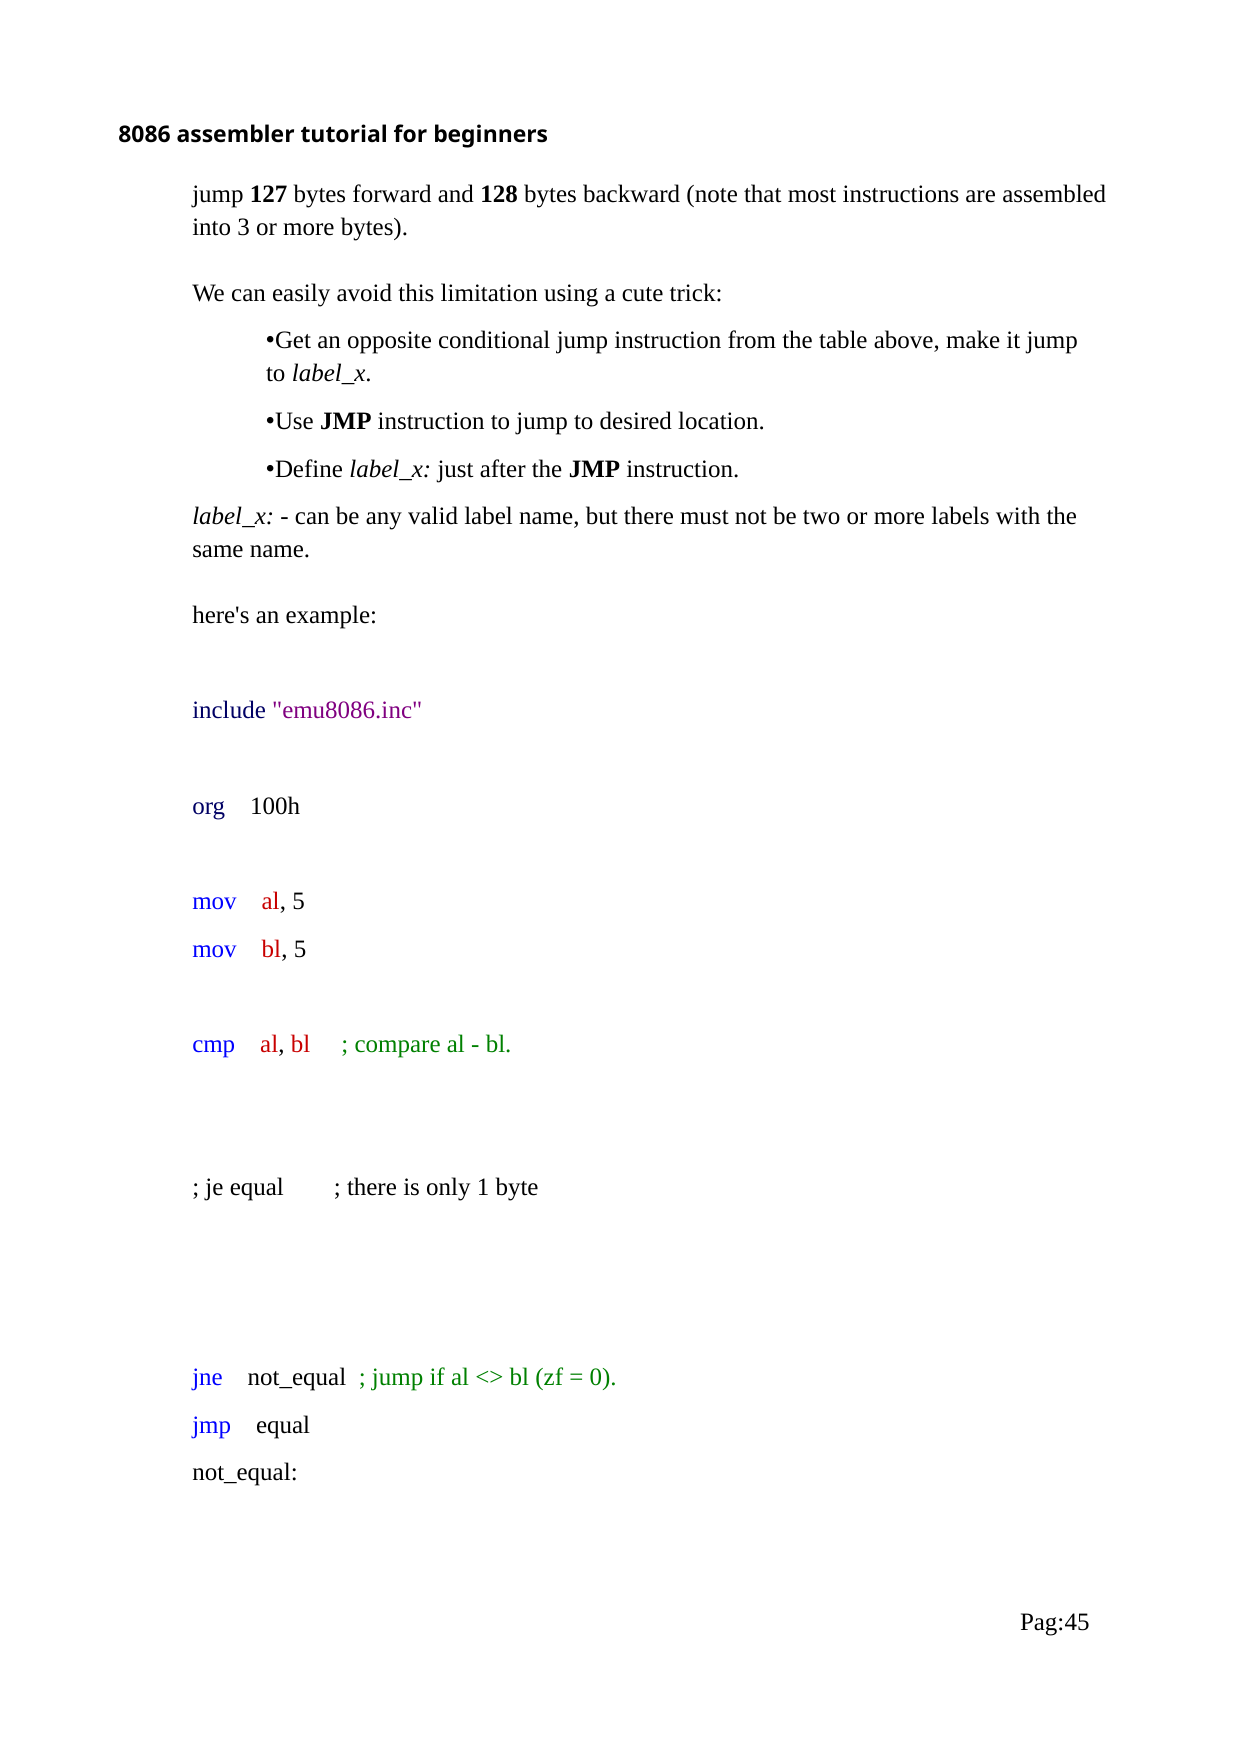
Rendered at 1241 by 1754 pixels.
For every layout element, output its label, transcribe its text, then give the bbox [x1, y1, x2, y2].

list jne not_equal ; jump if al <> bl (zf = 0). [118, 1362, 1122, 1391]
list mov bl, 5 [118, 934, 1122, 962]
list include "emu8086.inc" [118, 696, 1122, 724]
list not_equal: [118, 1457, 1122, 1486]
list cmp al, bl ; compare al - bl. [118, 1029, 1122, 1058]
list Define label_x: just after the JMP instruction. [118, 454, 1122, 482]
list Use JMP instruction to jump to desired location. [118, 406, 1122, 435]
list mov al, 5 [118, 886, 1122, 915]
list jmp equal [118, 1410, 1122, 1438]
list jump 127 bytes forward and 128 bytes backward (note that most instructions are assembled into 3 or more bytes). We can easily avoid this limitation using a cute trick: [118, 179, 1122, 307]
list Get an opposite conditional jump instruction from the table above, make it jump to label_x. [118, 326, 1122, 387]
list label_x: - can be any valid label name, but there must not be two or more labels with the same name. here's an example: [118, 501, 1122, 629]
list org 100h [118, 791, 1122, 819]
list ; je equal ; there is only 1 byte [118, 1172, 1122, 1200]
